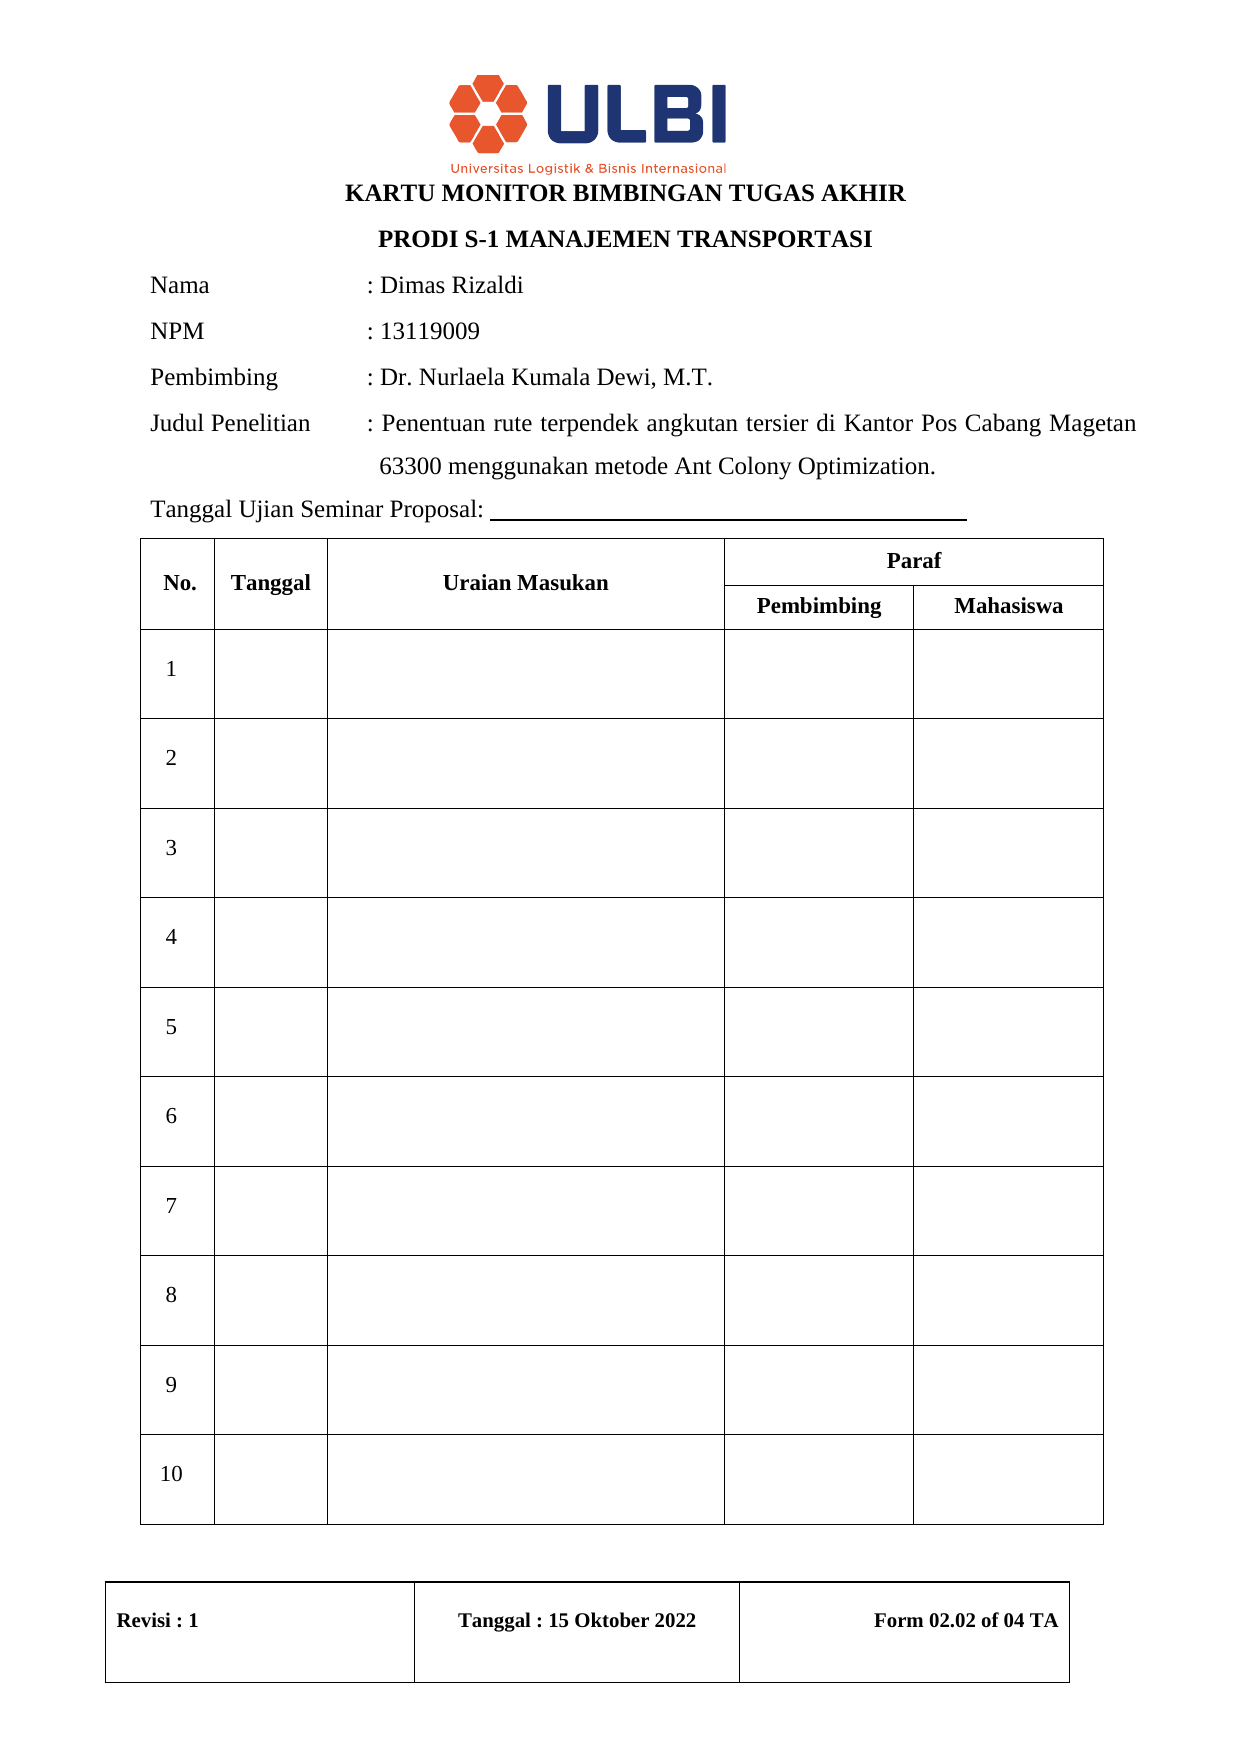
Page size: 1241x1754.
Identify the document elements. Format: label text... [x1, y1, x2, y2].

table_cell [328, 1167, 724, 1255]
table_cell [914, 719, 1103, 808]
table_cell [914, 988, 1103, 1076]
table_cell [215, 1346, 327, 1434]
table_cell 3 [141, 809, 214, 897]
text Nama : Dimas Rizaldi [150, 270, 1145, 299]
table_header Uraian Masukan [328, 539, 724, 628]
table_cell [215, 809, 327, 897]
table_cell [914, 1256, 1103, 1344]
table_cell [215, 898, 327, 987]
table_cell [328, 1346, 724, 1434]
table_cell [725, 1256, 913, 1344]
table_cell [215, 630, 327, 718]
table_cell [328, 1256, 724, 1344]
table_cell [914, 1346, 1103, 1434]
text Pembimbing : Dr. Nurlaela Kumala Dewi, M.T. [150, 362, 1145, 391]
table_cell [914, 809, 1103, 897]
table_cell [215, 1077, 327, 1166]
table_cell [328, 809, 724, 897]
table_cell 5 [141, 988, 214, 1076]
table_cell [914, 898, 1103, 987]
table_cell [725, 898, 913, 987]
table_cell [914, 630, 1103, 718]
table_header No. [141, 539, 214, 628]
text Tanggal Ujian Seminar Proposal: [150, 494, 1130, 523]
table_cell [328, 630, 724, 718]
table_cell 4 [141, 898, 214, 987]
table_cell [328, 898, 724, 987]
table_cell 7 [141, 1167, 214, 1255]
table_cell 1 [141, 630, 214, 718]
table_cell 6 [141, 1077, 214, 1166]
table_cell [725, 809, 913, 897]
table_cell [725, 1077, 913, 1166]
table_cell [328, 988, 724, 1076]
table_cell [725, 630, 913, 718]
table_cell [914, 1077, 1103, 1166]
text PRODI S-1 MANAJEMEN TRANSPORTASI [150, 224, 1101, 253]
table_cell [725, 1435, 913, 1523]
table_cell [725, 1346, 913, 1434]
table_cell 2 [141, 719, 214, 808]
table_cell [725, 1167, 913, 1255]
table_cell Pembimbing [725, 586, 913, 628]
table_cell [328, 719, 724, 808]
table_cell Mahasiswa [914, 586, 1103, 628]
table_cell [215, 988, 327, 1076]
picture [449, 75, 726, 175]
table_cell [914, 1435, 1103, 1523]
text Judul Penelitian : Penentuan rute terpendek angkutan tersier di Kantor Pos Cabang Magetan 63300 menggunakan metode Ant Colony Optimization. [150, 408, 1145, 480]
table_cell 8 [141, 1256, 214, 1344]
table_header Paraf [725, 539, 1103, 585]
table_header Tanggal [215, 539, 327, 628]
table_cell [328, 1435, 724, 1523]
table_cell 9 [141, 1346, 214, 1434]
table_cell [215, 1256, 327, 1344]
table_cell [215, 1167, 327, 1255]
table_cell [725, 719, 913, 808]
table_cell [725, 988, 913, 1076]
table_cell [914, 1167, 1103, 1255]
table_cell [328, 1077, 724, 1166]
text NPM : 13119009 [150, 316, 1145, 345]
table_cell [215, 719, 327, 808]
table_cell [215, 1435, 327, 1523]
text KARTU MONITOR BIMBINGAN TUGAS AKHIR [150, 178, 1101, 207]
table_cell 10 [141, 1435, 214, 1523]
